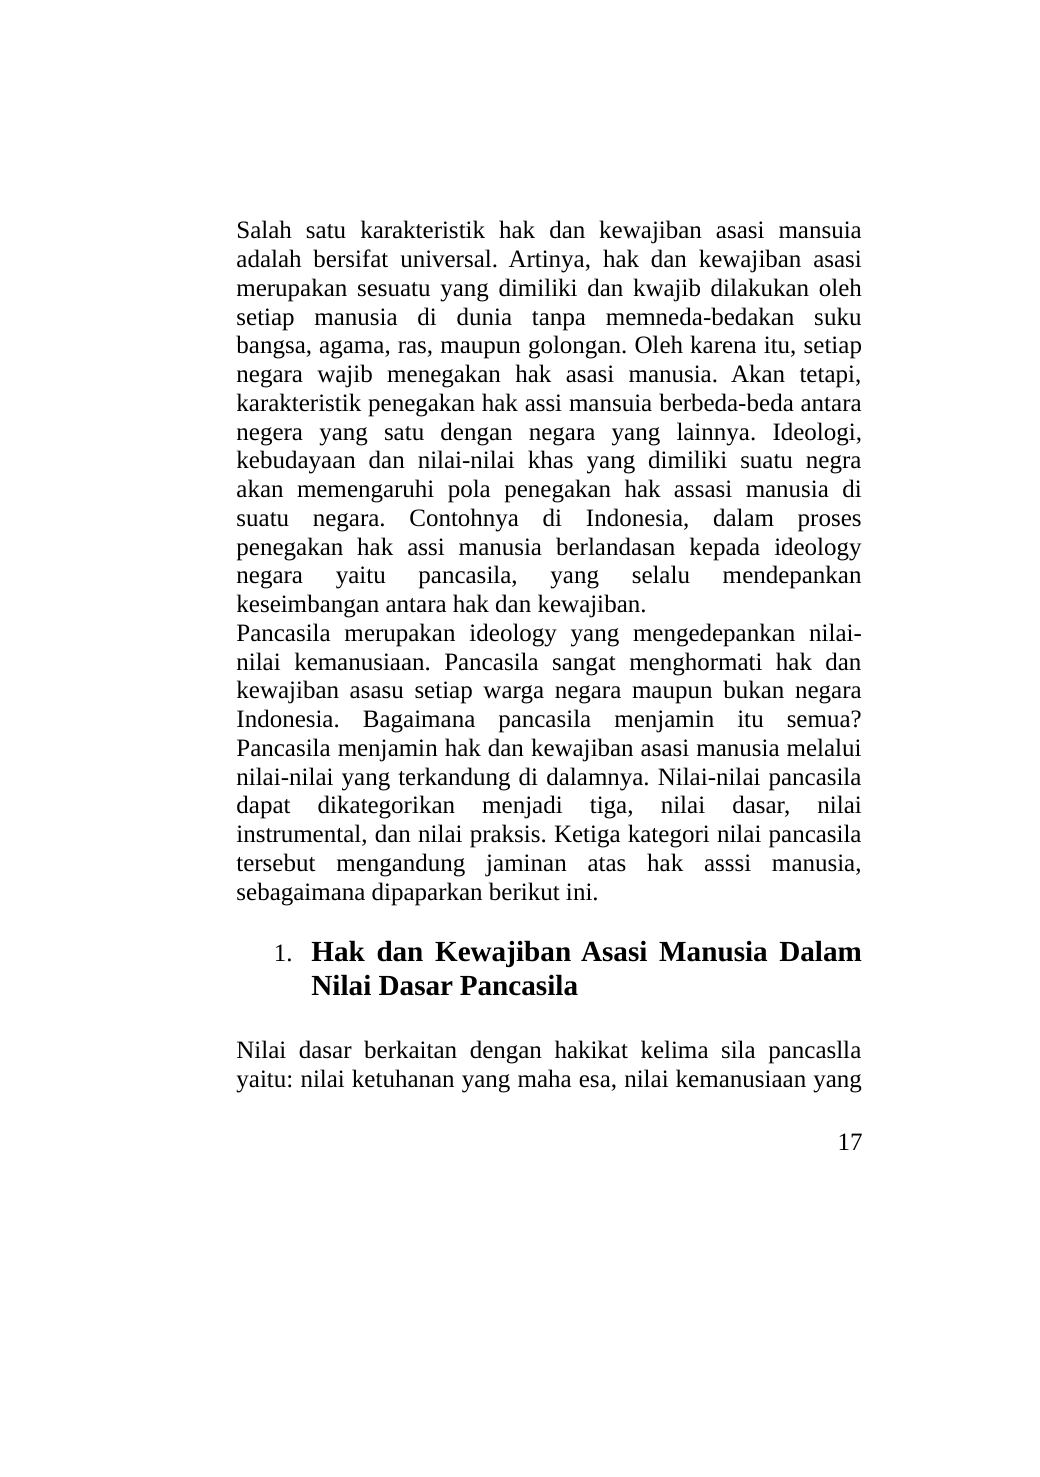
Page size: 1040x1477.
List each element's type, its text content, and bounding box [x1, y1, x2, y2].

text Nilai dasar berkaitan dengan hakikat kelima sila pancaslla yaitu: nilai ketuhanan yang maha esa, nilai kemanusiaan yang [236, 1035, 862, 1092]
list Hak dan Kewajiban Asasi Manusia Dalam Nilai Dasar Pancasila [274, 934, 862, 1001]
text Pancasila merupakan ideology yang mengedepankan nilai-nilai kemanusiaan. Pancasila sangat menghormati hak dan kewajiban asasu setiap warga negara maupun bukan negara Indonesia. Bagaimana pancasila menjamin itu semua? Pancasila menjamin hak dan kewajiban asasi manusia melalui nilai-nilai yang terkandung di dalamnya. Nilai-nilai pancasila dapat dikategorikan menjadi tiga, nilai dasar, nilai instrumental, dan nilai praksis. Ketiga kategori nilai pancasila tersebut mengandung jaminan atas hak asssi manusia, sebagaimana dipaparkan berikut ini. [236, 618, 862, 906]
text Salah satu karakteristik hak dan kewajiban asasi mansuia adalah bersifat universal. Artinya, hak dan kewajiban asasi merupakan sesuatu yang dimiliki dan kwajib dilakukan oleh setiap manusia di dunia tanpa memneda-bedakan suku bangsa, agama, ras, maupun golongan. Oleh karena itu, setiap negara wajib menegakan hak asasi manusia. Akan tetapi, karakteristik penegakan hak assi mansuia berbeda-beda antara negera yang satu dengan negara yang lainnya. Ideologi, kebudayaan dan nilai-nilai khas yang dimiliki suatu negra akan memengaruhi pola penegakan hak assasi manusia di suatu negara. Contohnya di Indonesia, dalam proses penegakan hak assi manusia berlandasan kepada ideology negara yaitu pancasila, yang selalu mendepankan keseimbangan antara hak dan kewajiban. [236, 216, 862, 618]
